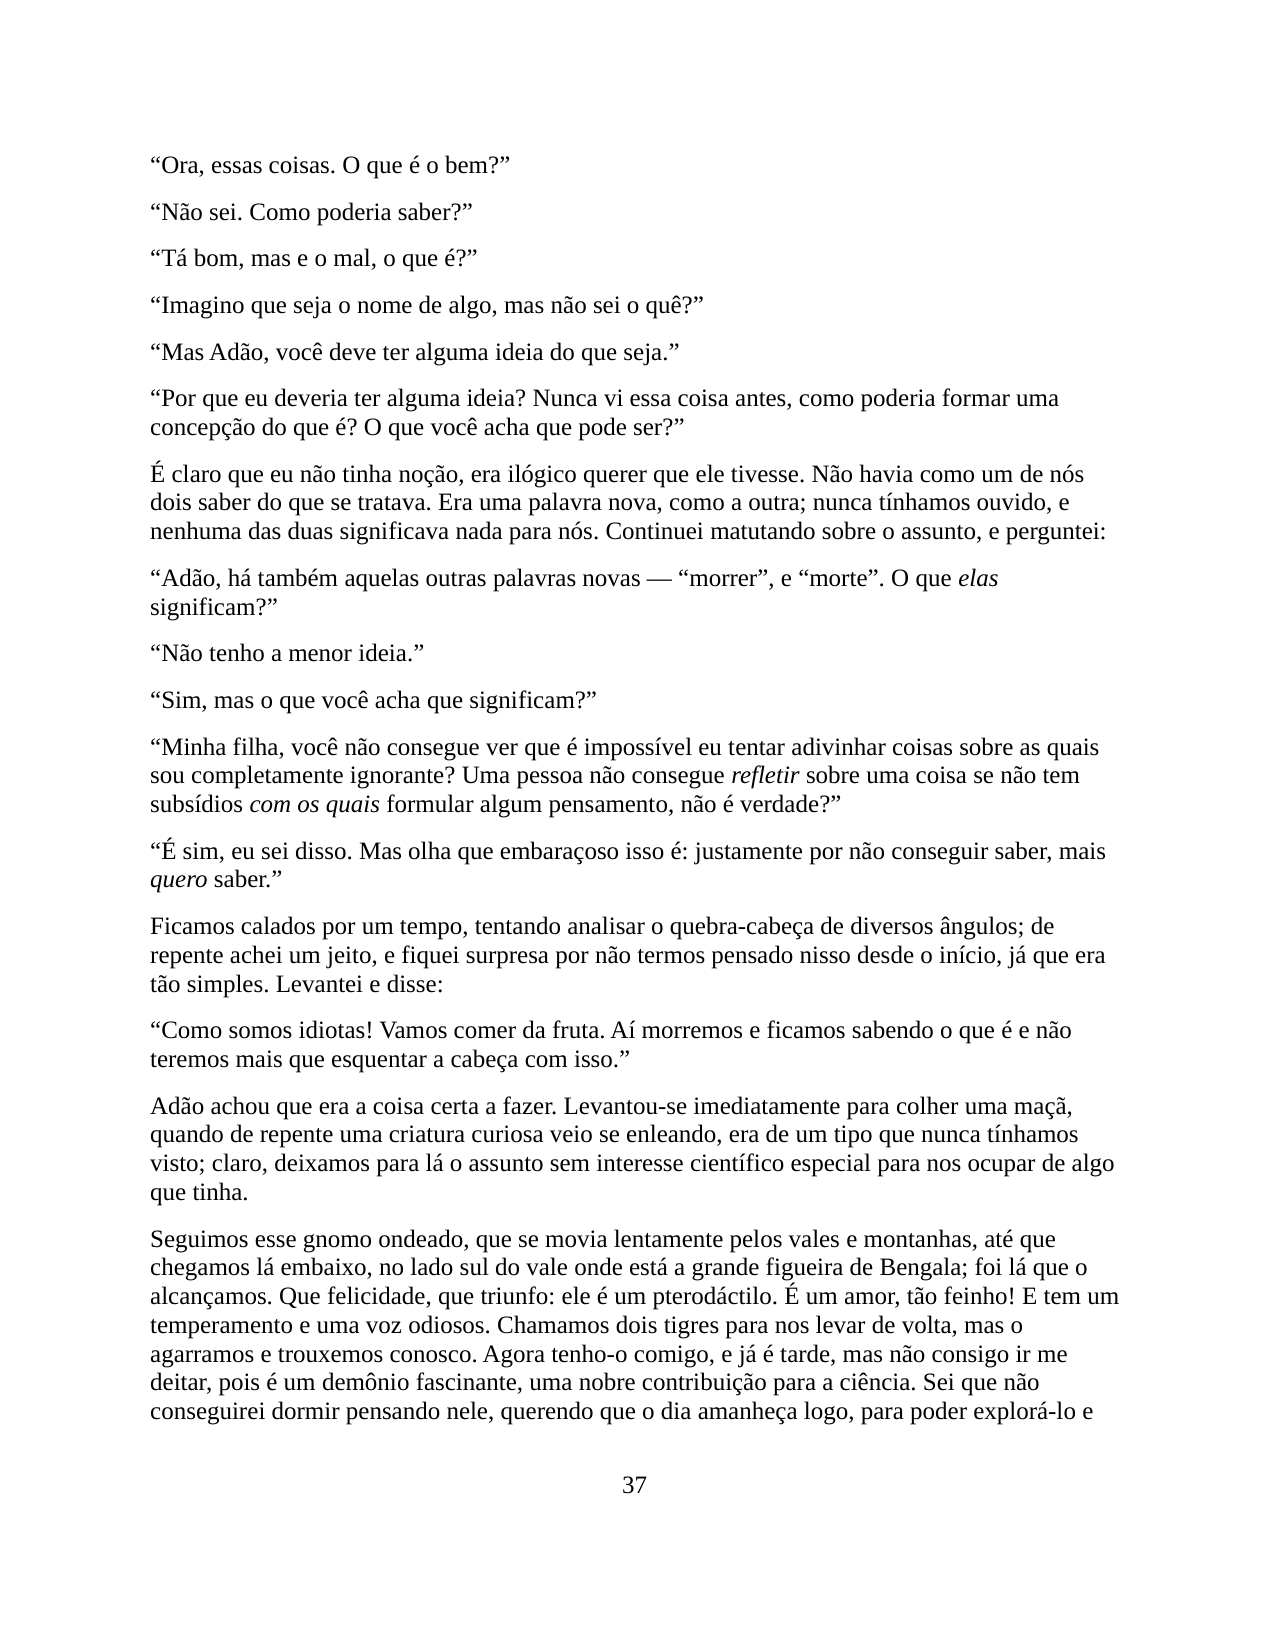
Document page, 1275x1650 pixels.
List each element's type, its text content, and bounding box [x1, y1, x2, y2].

text “Não tenho a menor ideia.” [150, 638, 1125, 667]
text “Sim, mas o que você acha que significam?” [150, 685, 1125, 714]
text “Tá bom, mas e o mal, o que é?” [150, 243, 1125, 272]
text É claro que eu não tinha noção, era ilógico querer que ele tivesse. Não havia como um de nós dois saber do que se tratava. Era uma palavra nova, como a outra; nunca tínhamos ouvido, e nenhuma das duas significava nada para nós. Continuei matutando sobre o assunto, e perguntei: [150, 459, 1125, 545]
text Ficamos calados por um tempo, tentando analisar o quebra-cabeça de diversos ângulos; de repente achei um jeito, e fiquei surpresa por não termos pensado nisso desde o início, já que era tão simples. Levantei e disse: [150, 911, 1125, 997]
text “Como somos idiotas! Vamos comer da fruta. Aí morremos e ficamos sabendo o que é e não teremos mais que esquentar a cabeça com isso.” [150, 1015, 1125, 1073]
text Adão achou que era a coisa certa a fazer. Levantou-se imediatamente para colher uma maçã, quando de repente uma criatura curiosa veio se enleando, era de um tipo que nunca tínhamos visto; claro, deixamos para lá o assunto sem interesse científico especial para nos ocupar de algo que tinha. [150, 1091, 1125, 1206]
text “Mas Adão, você deve ter alguma ideia do que seja.” [150, 337, 1125, 365]
text “Ora, essas coisas. O que é o bem?” [150, 150, 1125, 179]
text Seguimos esse gnomo ondeado, que se movia lentamente pelos vales e montanhas, até que chegamos lá embaixo, no lado sul do vale onde está a grande figueira de Bengala; foi lá que o alcançamos. Que felicidade, que triunfo: ele é um pterodáctilo. É um amor, tão feinho! E tem um temperamento e uma voz odiosos. Chamamos dois tigres para nos levar de volta, mas o agarramos e trouxemos conosco. Agora tenho-o comigo, e já é tarde, mas não consigo ir me deitar, pois é um demônio fascinante, uma nobre contribuição para a ciência. Sei que não conseguirei dormir pensando nele, querendo que o dia amanheça logo, para poder explorá-lo e [150, 1224, 1125, 1425]
text “Por que eu deveria ter alguma ideia? Nunca vi essa coisa antes, como poderia formar uma concepção do que é? O que você acha que pode ser?” [150, 383, 1125, 441]
text “Imagino que seja o nome de algo, mas não sei o quê?” [150, 290, 1125, 319]
text “É sim, eu sei disso. Mas olha que embaraçoso isso é: justamente por não conseguir saber, mais quero saber.” [150, 836, 1125, 893]
text “Não sei. Como poderia saber?” [150, 197, 1125, 225]
text “Minha filha, você não consegue ver que é impossível eu tentar adivinhar coisas sobre as quais sou completamente ignorante? Uma pessoa não consegue refletir sobre uma coisa se não tem subsídios com os quais formular algum pensamento, não é verdade?” [150, 732, 1125, 818]
text “Adão, há também aquelas outras palavras novas — “morrer”, e “morte”. O que elas significam?” [150, 563, 1125, 620]
